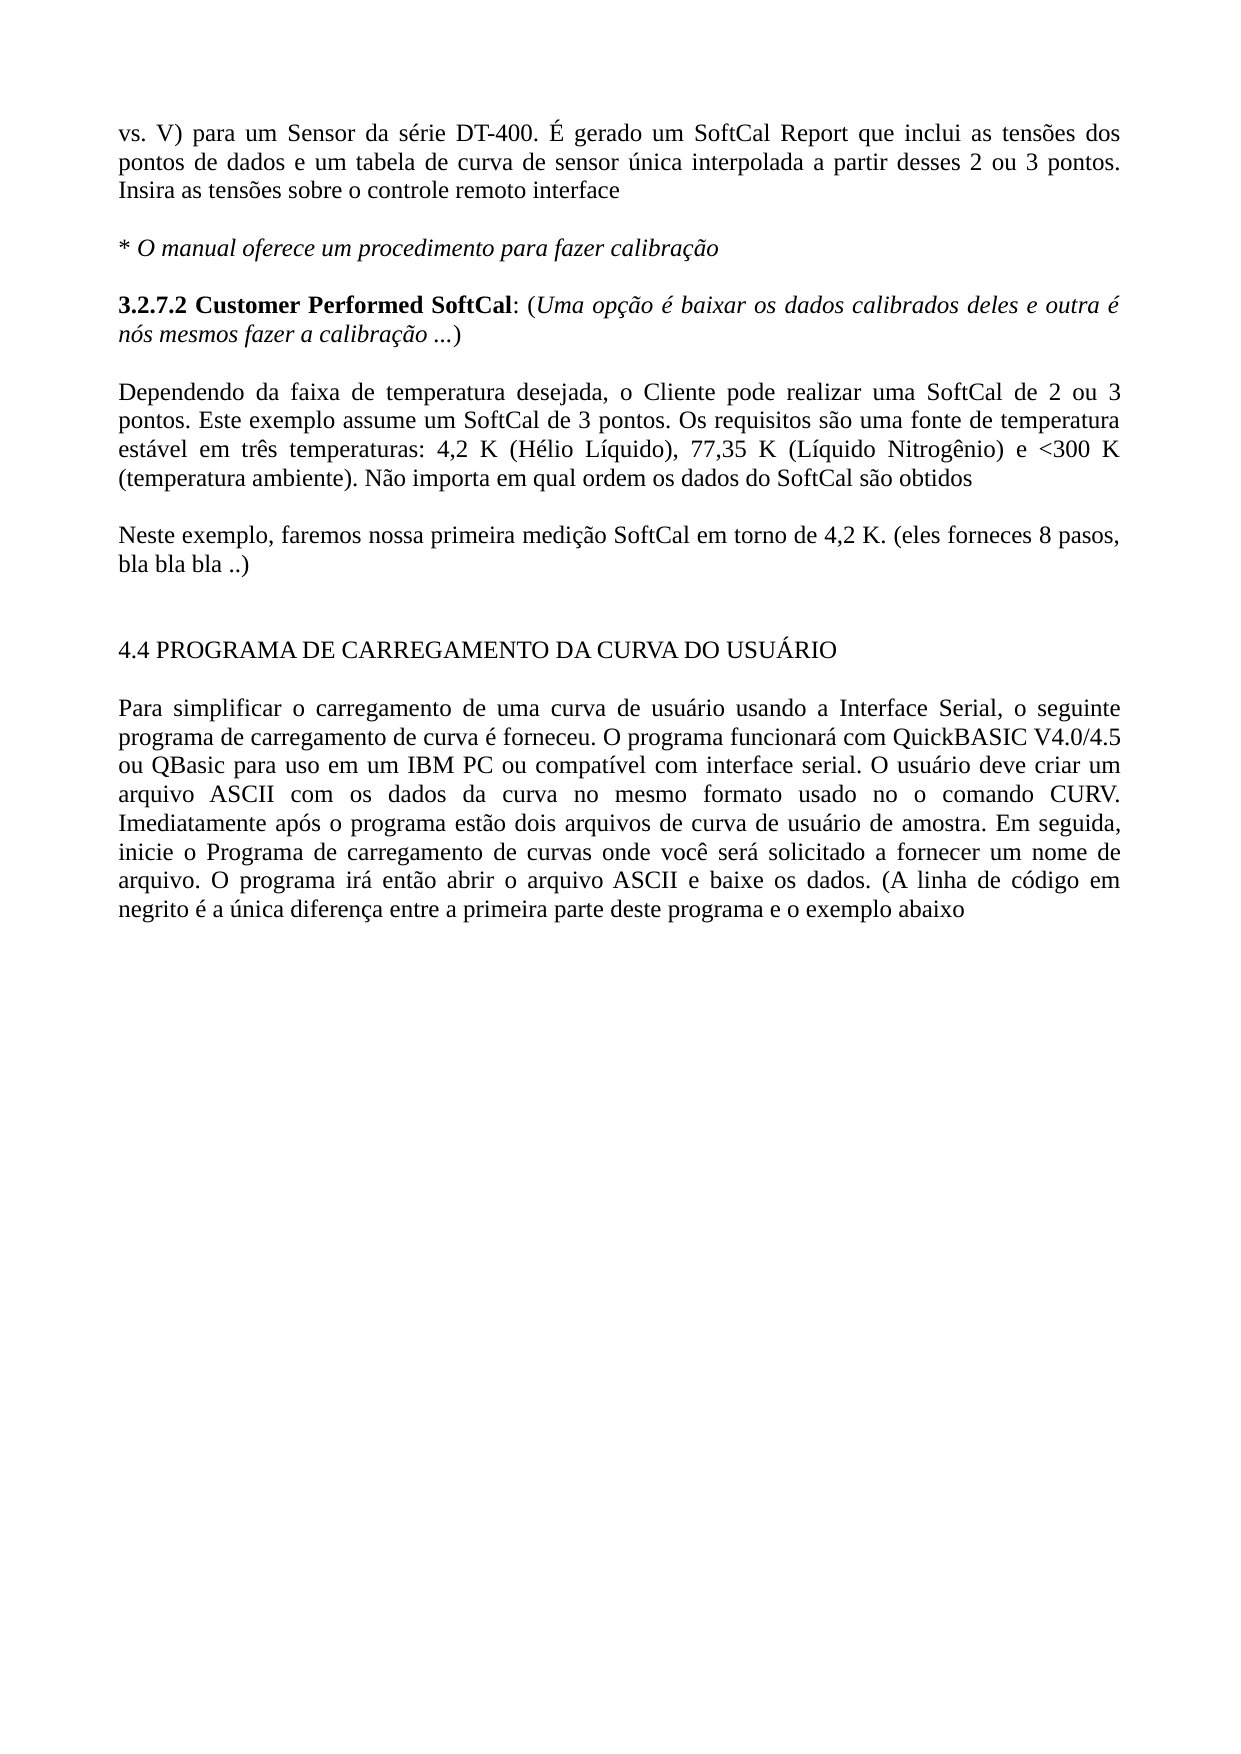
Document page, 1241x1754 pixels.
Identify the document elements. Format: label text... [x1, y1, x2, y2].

text Para simplificar o carregamento de uma curva de usuário usando a Interface Serial, o seguinte programa de carregamento de curva é forneceu. O programa funcionará com QuickBASIC V4.0/4.5 ou QBasic para uso em um IBM PC ou compatível com interface serial. O usuário deve criar um arquivo ASCII com os dados da curva no mesmo formato usado no o comando CURV. Imediatamente após o programa estão dois arquivos de curva de usuário de amostra. Em seguida, inicie o Programa de carregamento de curvas onde você será solicitado a fornecer um nome de arquivo. O programa irá então abrir o arquivo ASCII e baixe os dados. (A linha de código em negrito é a única diferença entre a primeira parte deste programa e o exemplo abaixo [118, 693, 1122, 923]
text vs. V) para um Sensor da série DT-400. É gerado um SoftCal Report que inclui as tensões dos pontos de dados e um tabela de curva de sensor única interpolada a partir desses 2 ou 3 pontos. Insira as tensões sobre o controle remoto interface [118, 118, 1122, 204]
text Dependendo da faixa de temperatura desejada, o Cliente pode realizar uma SoftCal de 2 ou 3 pontos. Este exemplo assume um SoftCal de 3 pontos. Os requisitos são uma fonte de temperatura estável em três temperaturas: 4,2 K (Hélio Líquido), 77,35 K (Líquido Nitrogênio) e <300 K (temperatura ambiente). Não importa em qual ordem os dados do SoftCal são obtidos [118, 377, 1122, 492]
text Neste exemplo, faremos nossa primeira medição SoftCal em torno de 4,2 K. (eles forneces 8 pasos, bla bla bla ..) [118, 521, 1122, 578]
text 3.2.7.2 Customer Performed SoftCal: (Uma opção é baixar os dados calibrados deles e outra é nós mesmos fazer a calibração ...) [118, 291, 1122, 348]
text 4.4 PROGRAMA DE CARREGAMENTO DA CURVA DO USUÁRIO [118, 636, 1122, 664]
text * O manual oferece um procedimento para fazer calibração [118, 233, 1122, 262]
